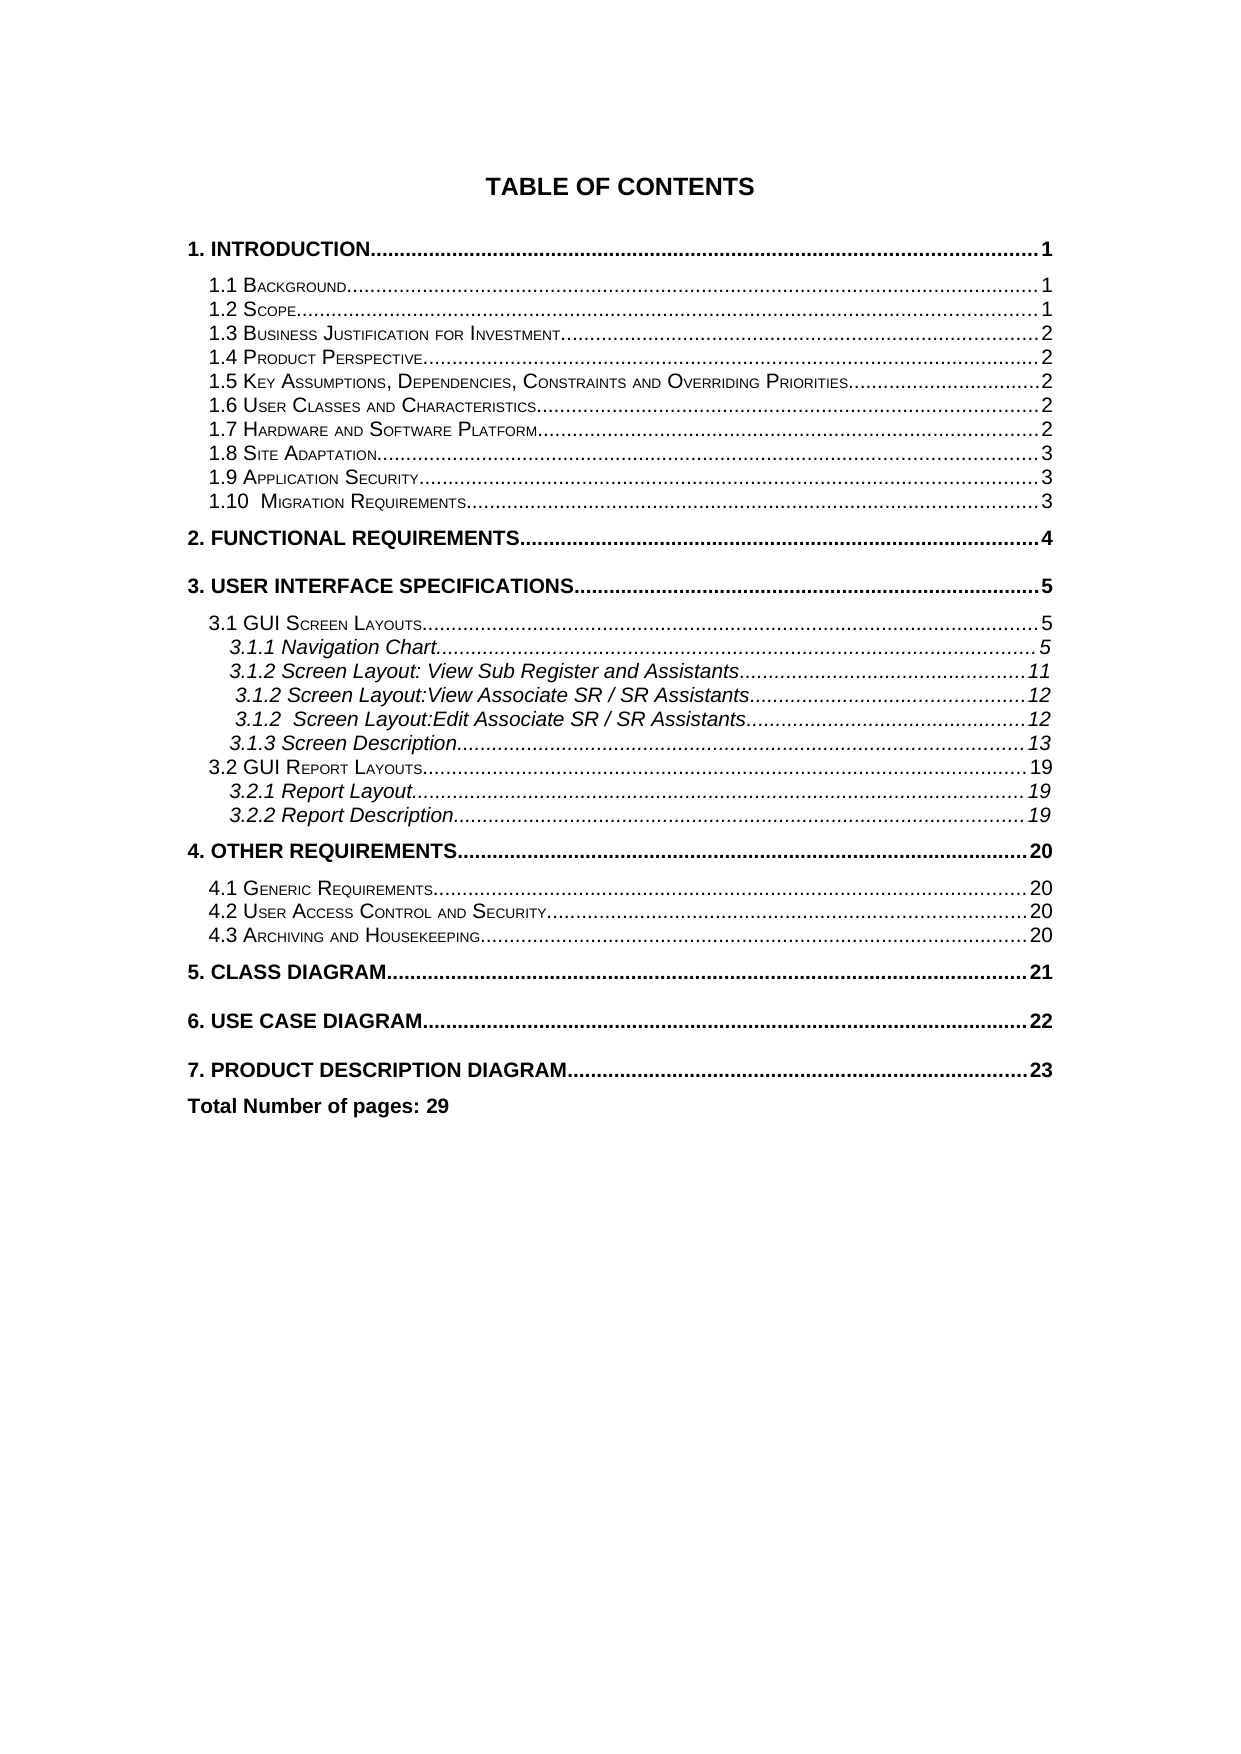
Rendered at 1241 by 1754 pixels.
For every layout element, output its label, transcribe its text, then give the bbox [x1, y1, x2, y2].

text 1.4 Product Perspective 2 [208, 345, 1053, 369]
text 3.1.2 Screen Layout:Edit Associate SR / SR Assistants 12 [229, 707, 1053, 731]
text 3.1.2 Screen Layout:View Associate SR / SR Assistants 12 [229, 683, 1053, 707]
text 3. User Interface Specifications 5 [187, 574, 1053, 598]
text 4.1 Generic Requirements 20 [208, 875, 1053, 899]
text Total Number of pages: 29 [187, 1094, 1053, 1118]
text 1.3 Business Justification for Investment 2 [208, 321, 1053, 345]
text 3.2 GUI Report Layouts 19 [208, 754, 1053, 778]
text 5. Class Diagram 21 [187, 960, 1053, 984]
text 2. Functional Requirements 4 [187, 525, 1053, 549]
text 4.2 User Access Control and Security 20 [208, 899, 1053, 923]
text 4. Other Requirements 20 [187, 839, 1053, 863]
text 1.1 Background 1 [208, 273, 1053, 297]
text 3.1.1 Navigation Chart 5 [229, 635, 1053, 659]
text 1.7 Hardware and Software Platform 2 [208, 417, 1053, 441]
text 1.9 Application Security 3 [208, 465, 1053, 489]
text TABLE OF CONTENTS [187, 172, 1053, 200]
text 1.6 User Classes and Characteristics 2 [208, 393, 1053, 417]
text 6. Use Case Diagram 22 [187, 1009, 1053, 1033]
text 3.1.3 Screen Description 13 [229, 731, 1053, 754]
text 7. Product Description Diagram 23 [187, 1058, 1053, 1082]
text 3.1.2 Screen Layout: View Sub Register and Assistants 11 [229, 659, 1053, 683]
text 1.5 Key Assumptions, Dependencies, Constraints and Overriding Priorities 2 [208, 369, 1053, 393]
text 3.2.1 Report Layout 19 [229, 778, 1053, 802]
text 1.8 Site Adaptation 3 [208, 441, 1053, 465]
text 3.1 GUI Screen Layouts 5 [208, 611, 1053, 635]
text 1.10 Migration Requirements 3 [208, 489, 1053, 513]
text 3.2.2 Report Description 19 [229, 802, 1053, 826]
text 4.3 Archiving and Housekeeping 20 [208, 923, 1053, 947]
text 1. Introduction 1 [187, 237, 1053, 261]
text 1.2 Scope 1 [208, 297, 1053, 321]
